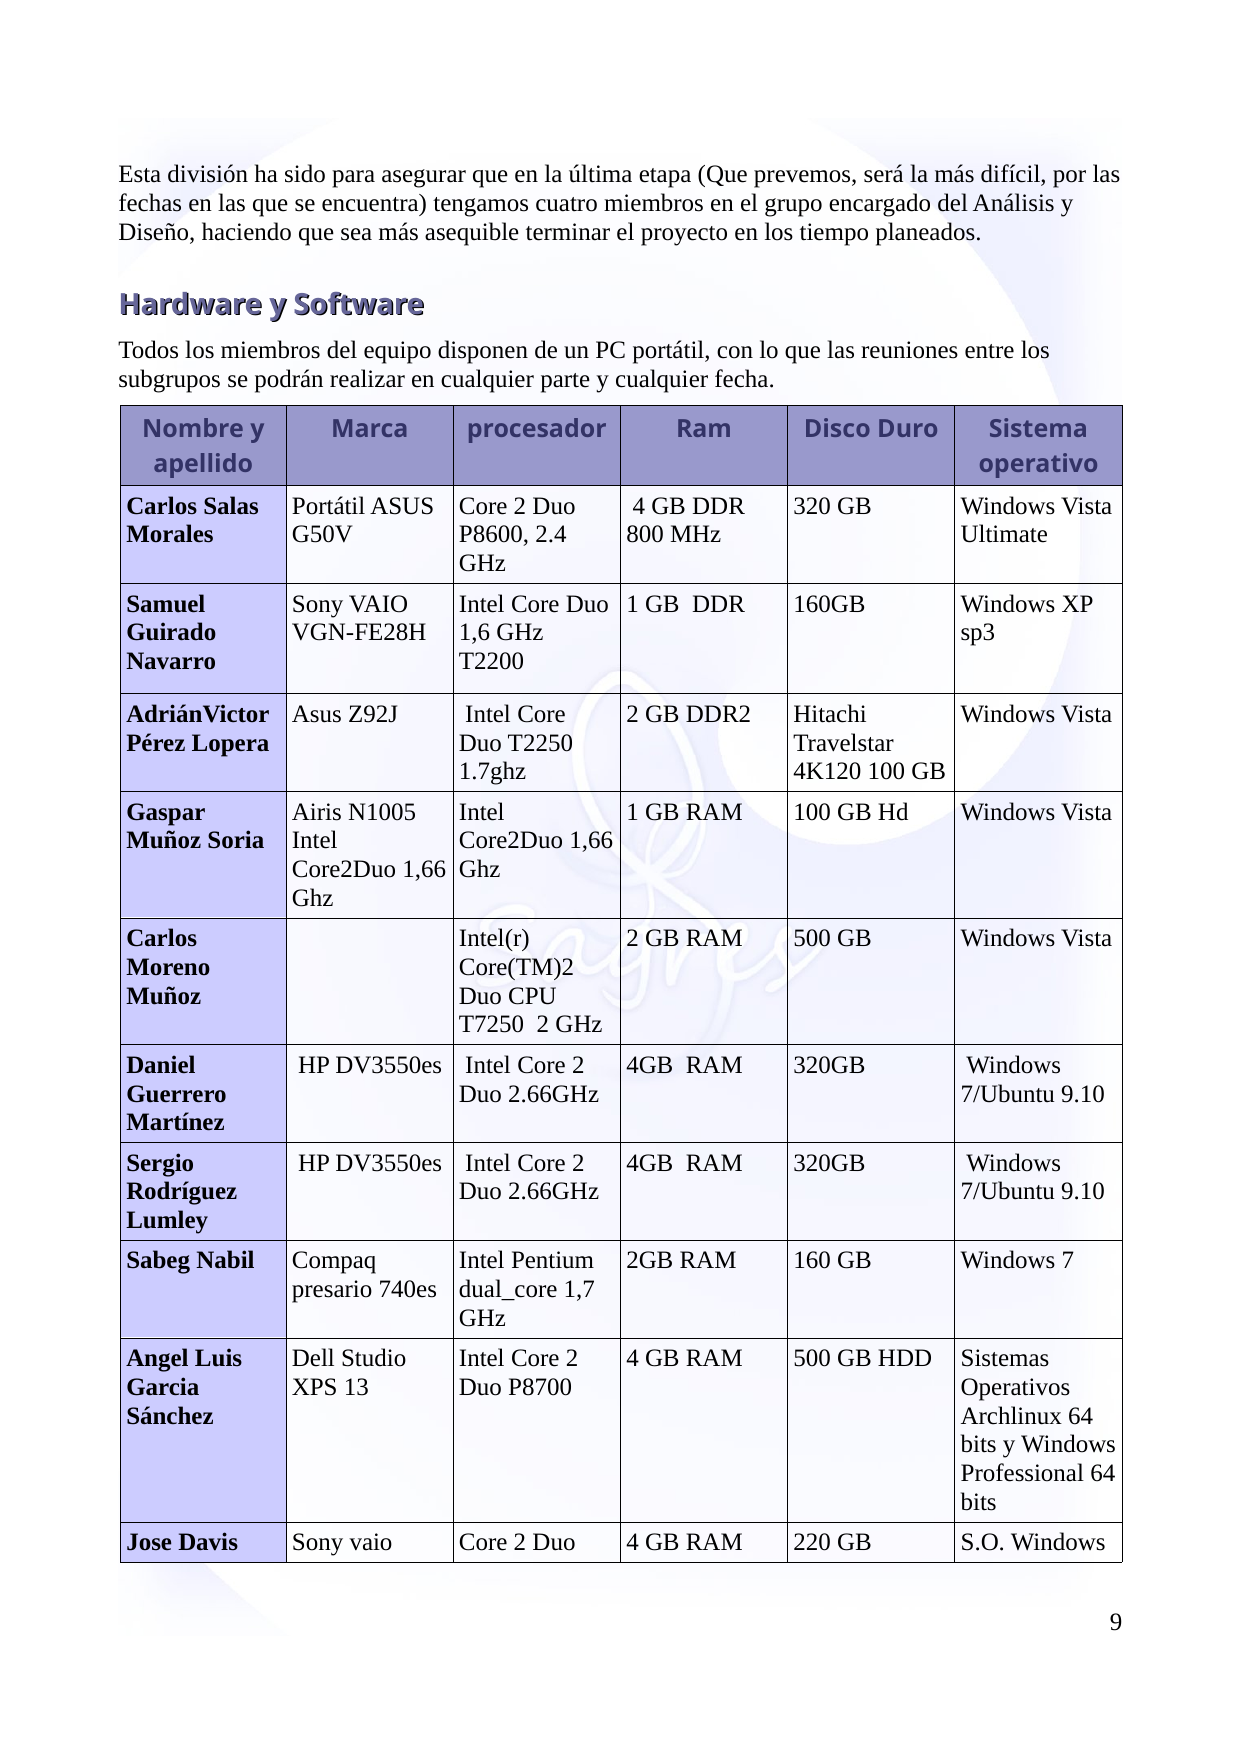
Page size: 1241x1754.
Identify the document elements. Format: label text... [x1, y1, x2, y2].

table_cell 2 GB DDR2 [621, 694, 787, 791]
table_header Nombre y apellido [121, 406, 286, 485]
text Esta división ha sido para asegurar que en la última etapa (Que prevemos, será la más difícil, por las fechas en las que se encuentra) tengamos cuatro miembros en el grupo encargado del Análisis y Diseño, haciendo que sea más asequible terminar el proyecto en los tiempo planeados. [118, 159, 1122, 246]
table_cell Intel Core2Duo 1,66 Ghz [454, 792, 620, 917]
picture [118, 393, 1122, 1636]
table_cell Intel Core 2 Duo 2.66GHz [454, 1045, 620, 1142]
table_header Ram [621, 406, 787, 485]
table_cell Intel Pentium dual_core 1,7 GHz [454, 1241, 620, 1337]
table_header Disco Duro [788, 406, 954, 485]
table_cell 4 GB RAM [621, 1339, 787, 1522]
table_cell Core 2 Duo [454, 1523, 620, 1562]
table_cell HP DV3550es [287, 1045, 453, 1142]
table_cell Intel(r) Core(TM)2 Duo CPU T7250 2 GHz [454, 919, 620, 1044]
table_cell Dell Studio XPS 13 [287, 1339, 453, 1522]
table_cell Windows 7 [955, 1241, 1122, 1337]
table_cell AdriánVictor Pérez Lopera [121, 694, 286, 791]
table_cell 320 GB [788, 486, 954, 583]
table_cell 160 GB [788, 1241, 954, 1337]
table_cell Intel Core Duo 1,6 GHz T2200 [454, 584, 620, 693]
table_cell Windows XP sp3 [955, 584, 1122, 693]
text Todos los miembros del equipo disponen de un PC portátil, con lo que las reuniones entre los subgrupos se podrán realizar en cualquier parte y cualquier fecha. [118, 335, 1122, 393]
table_cell Windows Vista [955, 694, 1122, 791]
table_cell Carlos Salas Morales [121, 486, 286, 583]
table_cell HP DV3550es [287, 1143, 453, 1240]
table_cell 160GB [788, 584, 954, 693]
table_cell Jose Davis [121, 1523, 286, 1562]
table_cell 1 GB DDR [621, 584, 787, 693]
table_cell Daniel Guerrero Martínez [121, 1045, 286, 1142]
table_cell S.O. Windows [955, 1523, 1122, 1562]
table_cell Intel Core Duo T2250 1.7ghz [454, 694, 620, 791]
picture [118, 323, 1122, 335]
table_cell Windows Vista [955, 919, 1122, 1044]
table_cell 4GB RAM [621, 1143, 787, 1240]
table_cell Core 2 Duo P8600, 2.4 GHz [454, 486, 620, 583]
table_cell Sabeg Nabil [121, 1241, 286, 1337]
table_cell Intel Core 2 Duo P8700 [454, 1339, 620, 1522]
table_cell Compaq presario 740es [287, 1241, 453, 1337]
table_cell Hitachi Travelstar 4K120 100 GB [788, 694, 954, 791]
subtitle Hardware y Software [118, 283, 1122, 323]
table_cell Windows Vista Ultimate [955, 486, 1122, 583]
table_cell 4GB RAM [621, 1045, 787, 1142]
table_cell Gaspar Muñoz Soria [121, 792, 286, 917]
table_cell 1 GB RAM [621, 792, 787, 917]
table_cell Asus Z92J [287, 694, 453, 791]
table_header Sistema operativo [955, 406, 1122, 485]
table_header procesador [454, 406, 620, 485]
table_cell 100 GB Hd [788, 792, 954, 917]
table_cell 500 GB HDD [788, 1339, 954, 1522]
table_cell Windows 7/Ubuntu 9.10 [955, 1045, 1122, 1142]
table_cell Windows Vista [955, 792, 1122, 917]
table_cell [287, 919, 453, 1044]
table_cell Angel Luis Garcia Sánchez [121, 1339, 286, 1522]
table_cell Portátil ASUS G50V [287, 486, 453, 583]
table_cell 2 GB RAM [621, 919, 787, 1044]
table_header Marca [287, 406, 453, 485]
table_cell Intel Core 2 Duo 2.66GHz [454, 1143, 620, 1240]
table_cell 220 GB [788, 1523, 954, 1562]
table_cell 320GB [788, 1045, 954, 1142]
table_cell Sony vaio [287, 1523, 453, 1562]
table_cell 4 GB RAM [621, 1523, 787, 1562]
table_cell Carlos Moreno Muñoz [121, 919, 286, 1044]
table_cell Sony VAIO VGN-FE28H [287, 584, 453, 693]
table_cell 320GB [788, 1143, 954, 1240]
table_cell Sergio Rodríguez Lumley [121, 1143, 286, 1240]
table_cell Sistemas Operativos Archlinux 64 bits y Windows Professional 64 bits [955, 1339, 1122, 1522]
table_cell Windows 7/Ubuntu 9.10 [955, 1143, 1122, 1240]
picture [118, 118, 1122, 159]
table_cell 4 GB DDR 800 MHz [621, 486, 787, 583]
table_cell Airis N1005 Intel Core2Duo 1,66 Ghz [287, 792, 453, 917]
table_cell 500 GB [788, 919, 954, 1044]
table_cell 2GB RAM [621, 1241, 787, 1337]
picture [118, 246, 1122, 283]
table_cell Samuel Guirado Navarro [121, 584, 286, 693]
